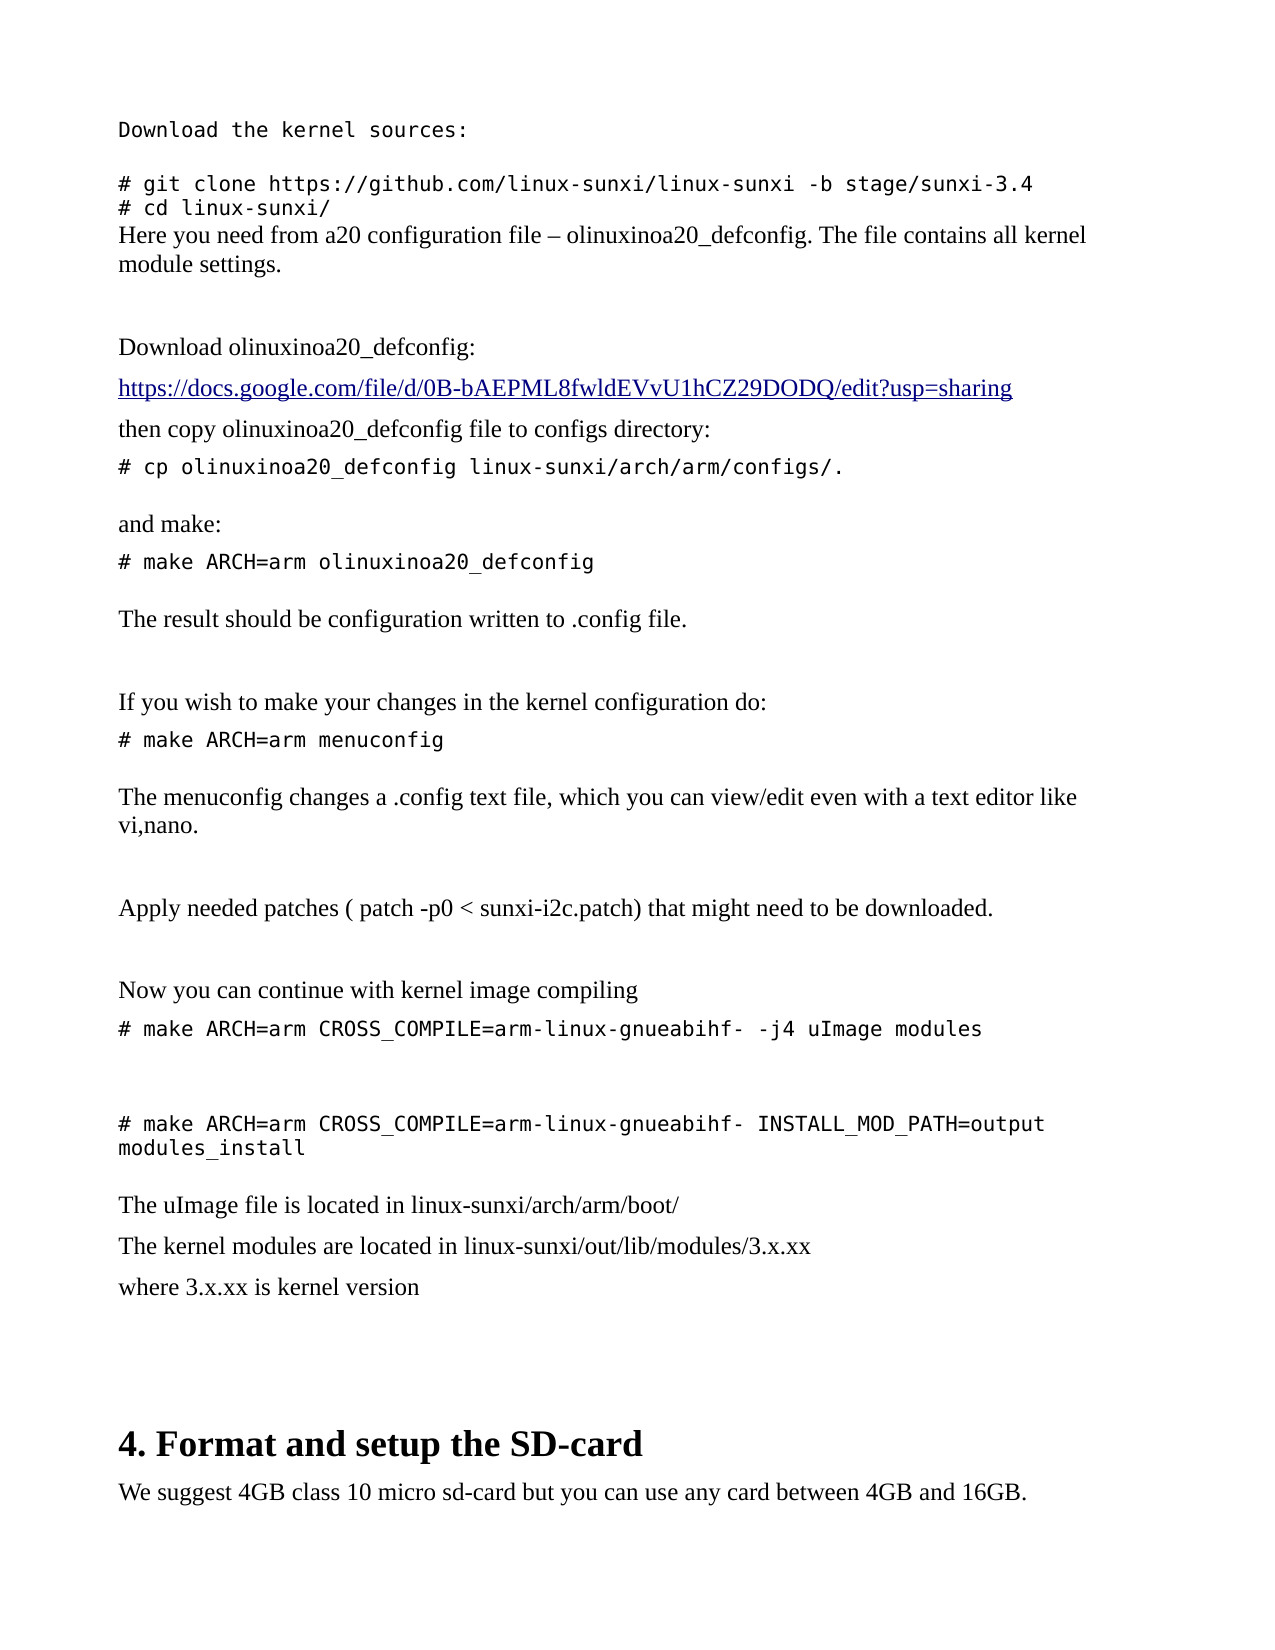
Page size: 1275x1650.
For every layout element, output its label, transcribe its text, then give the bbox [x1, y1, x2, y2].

text # make ARCH=arm olinuxinoa20_defconfig [118, 550, 1157, 575]
text Now you can continue with kernel image compiling [118, 975, 1157, 1004]
text Here you need from a20 configuration file – olinuxinoa20_defconfig. The file contains all kernel module settings. [118, 220, 1157, 278]
text If you wish to make your changes in the kernel configuration do: [118, 687, 1157, 715]
text # make ARCH=arm CROSS_COMPILE=arm-linux-gnueabihf- -j4 uImage modules [118, 1017, 1157, 1041]
text The kernel modules are located in linux-sunxi/out/lib/modules/3.x.xx [118, 1231, 1157, 1260]
text Download olinuxinoa20_defconfig: [118, 332, 1157, 360]
text and make: [118, 509, 1157, 538]
text then copy olinuxinoa20_defconfig file to configs directory: [118, 414, 1157, 443]
text The menuconfig changes a .config text file, which you can view/edit even with a text editor like vi,nano. [118, 782, 1157, 839]
text The uImage file is located in linux-sunxi/arch/arm/boot/ [118, 1190, 1157, 1218]
text https://docs.google.com/file/d/0B-bAEPML8fwldEVvU1hCZ29DODQ/edit?usp=sharing [118, 373, 1157, 402]
text # make ARCH=arm menuconfig [118, 728, 1157, 752]
text # git clone https://github.com/linux-sunxi/linux-sunxi -b stage/sunxi-3.4 [118, 172, 1157, 196]
text # cd linux-sunxi/ [118, 196, 1157, 220]
subtitle 4. Format and setup the SD-card [118, 1421, 1157, 1464]
text We suggest 4GB class 10 micro sd-card but you can use any card between 4GB and 16GB. [118, 1477, 1157, 1505]
text where 3.x.xx is kernel version [118, 1272, 1157, 1301]
text # cp olinuxinoa20_defconfig linux-sunxi/arch/arm/configs/. [118, 455, 1157, 480]
text Apply needed patches ( patch -p0 < sunxi-i2c.patch) that might need to be downloaded. [118, 893, 1157, 922]
text Download the kernel sources: [118, 118, 1157, 142]
text The result should be configuration written to .config file. [118, 604, 1157, 633]
text # make ARCH=arm CROSS_COMPILE=arm-linux-gnueabihf- INSTALL_MOD_PATH=output modules_install [118, 1112, 1157, 1160]
